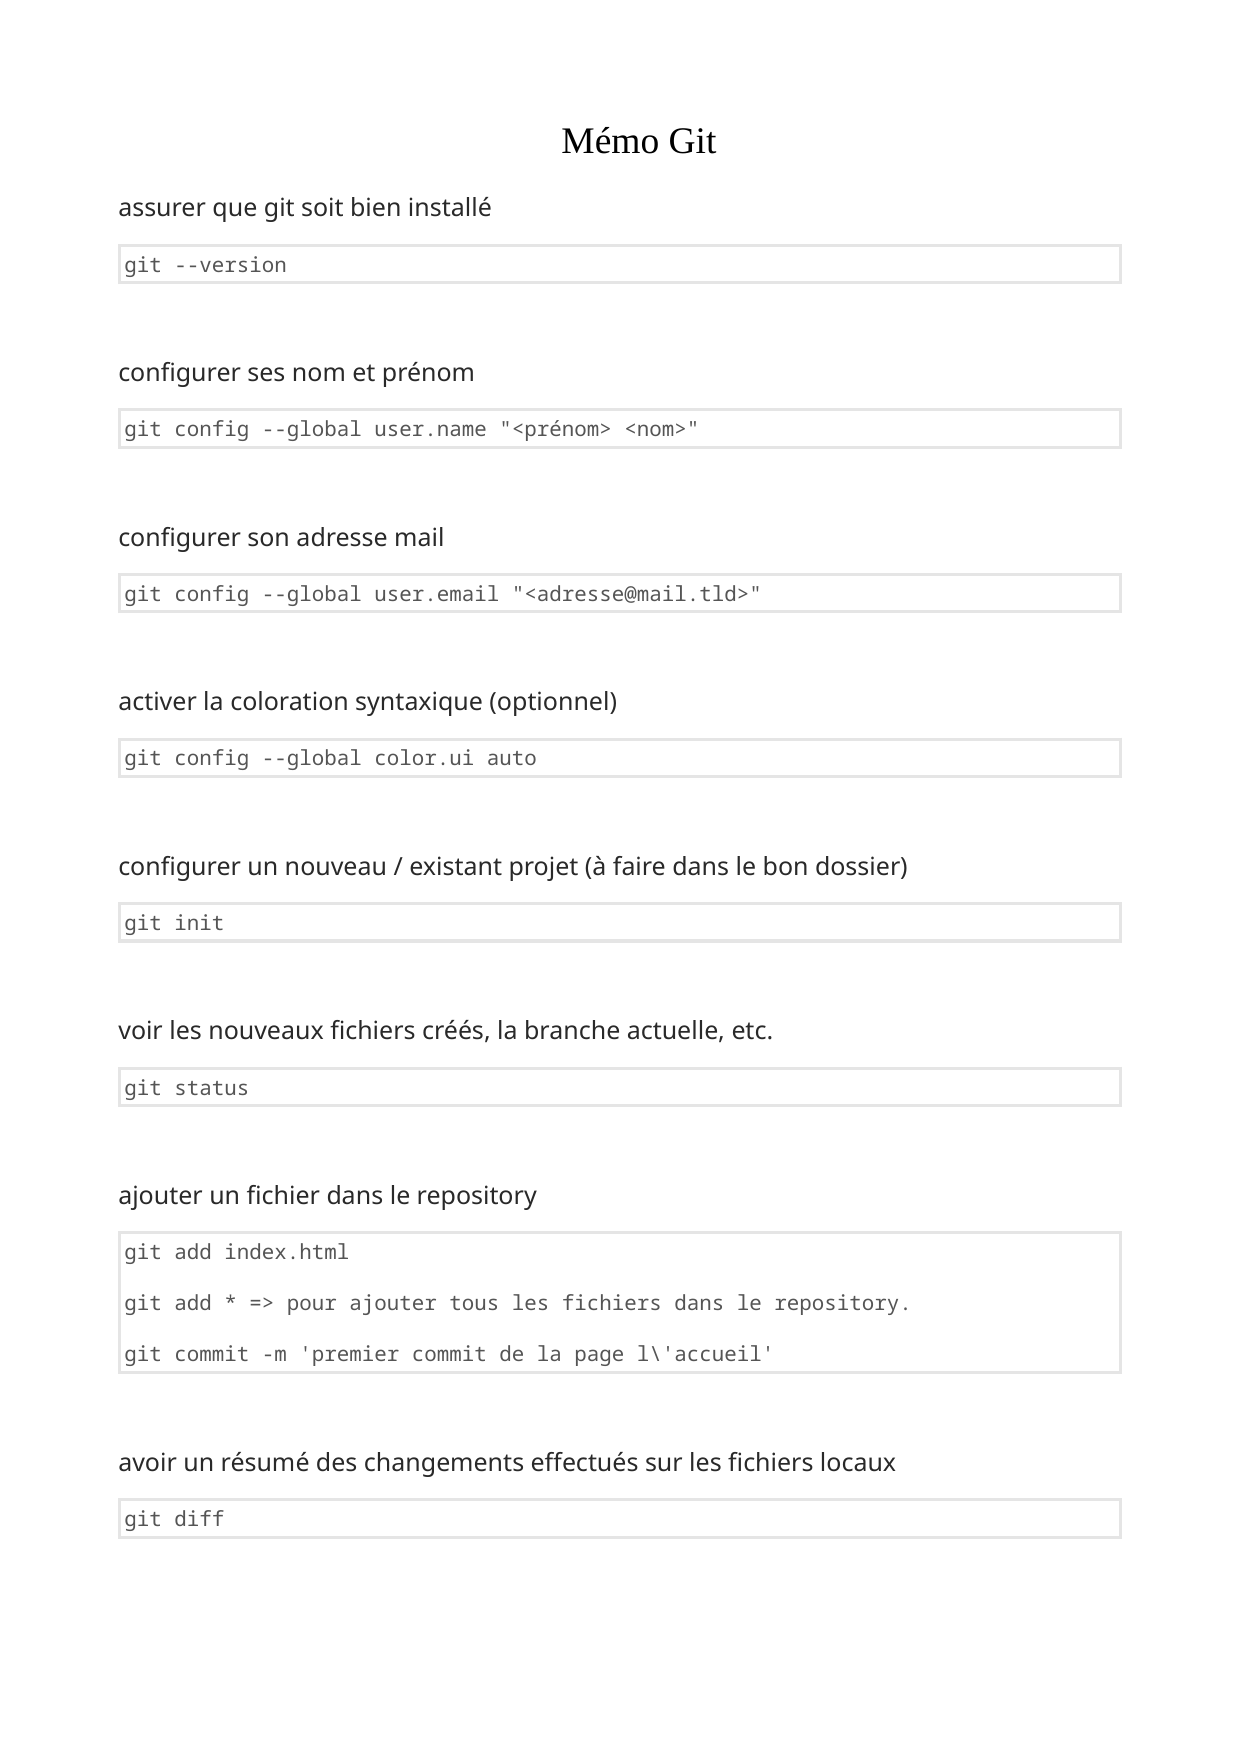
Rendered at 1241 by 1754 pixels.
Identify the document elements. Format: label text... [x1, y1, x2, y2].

text configurer son adresse mail [118, 519, 1122, 553]
text git config --global color.ui auto [121, 741, 1119, 775]
text Mémo Git [118, 118, 1122, 161]
text git config --global user.name "<prénom> <nom>" [121, 411, 1119, 446]
text git init [121, 905, 1119, 939]
text assurer que git soit bien installé [118, 190, 1122, 224]
text git diff [121, 1501, 1119, 1536]
text ajouter un fichier dans le repository [118, 1177, 1122, 1212]
text git config --global user.email "<adresse@mail.tld>" [121, 576, 1119, 610]
text voir les nouveaux fichiers créés, la branche actuelle, etc. [118, 1013, 1122, 1047]
text avoir un résumé des changements effectués sur les fichiers locaux [118, 1444, 1122, 1478]
text configurer ses nom et prénom [118, 354, 1122, 389]
text activer la coloration syntaxique (optionnel) [118, 684, 1122, 718]
text git --version [121, 247, 1119, 281]
text git commit -m 'premier commit de la page l\'accueil' [121, 1333, 1119, 1371]
text git add * => pour ajouter tous les fichiers dans le repository. [121, 1282, 1119, 1317]
text configurer un nouveau / existant projet (à faire dans le bon dossier) [118, 848, 1122, 882]
text git status [121, 1070, 1119, 1104]
text git add index.html [121, 1234, 1119, 1266]
